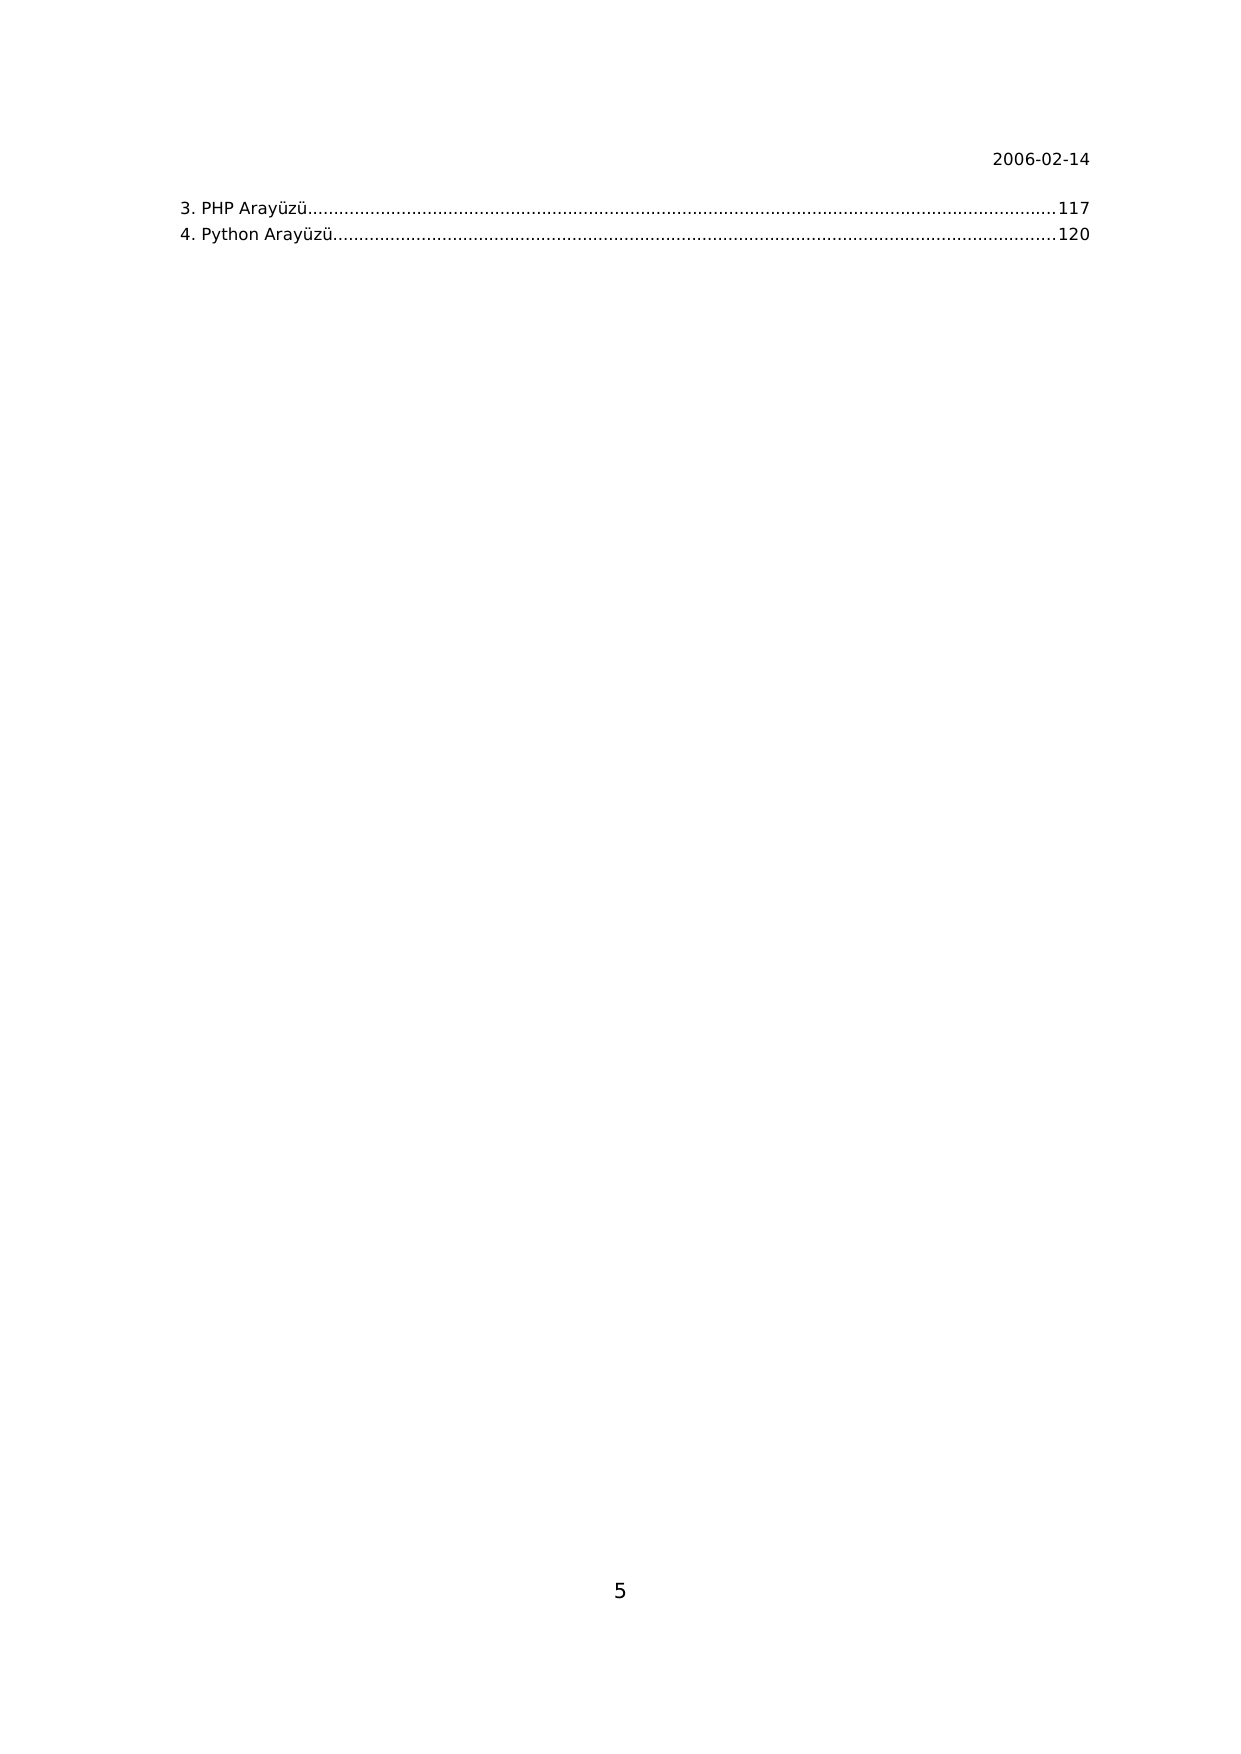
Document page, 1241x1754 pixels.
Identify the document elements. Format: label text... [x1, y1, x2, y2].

text 4. Python Arayüzü 120 [180, 224, 1090, 244]
text 3. PHP Arayüzü 117 [180, 199, 1090, 218]
